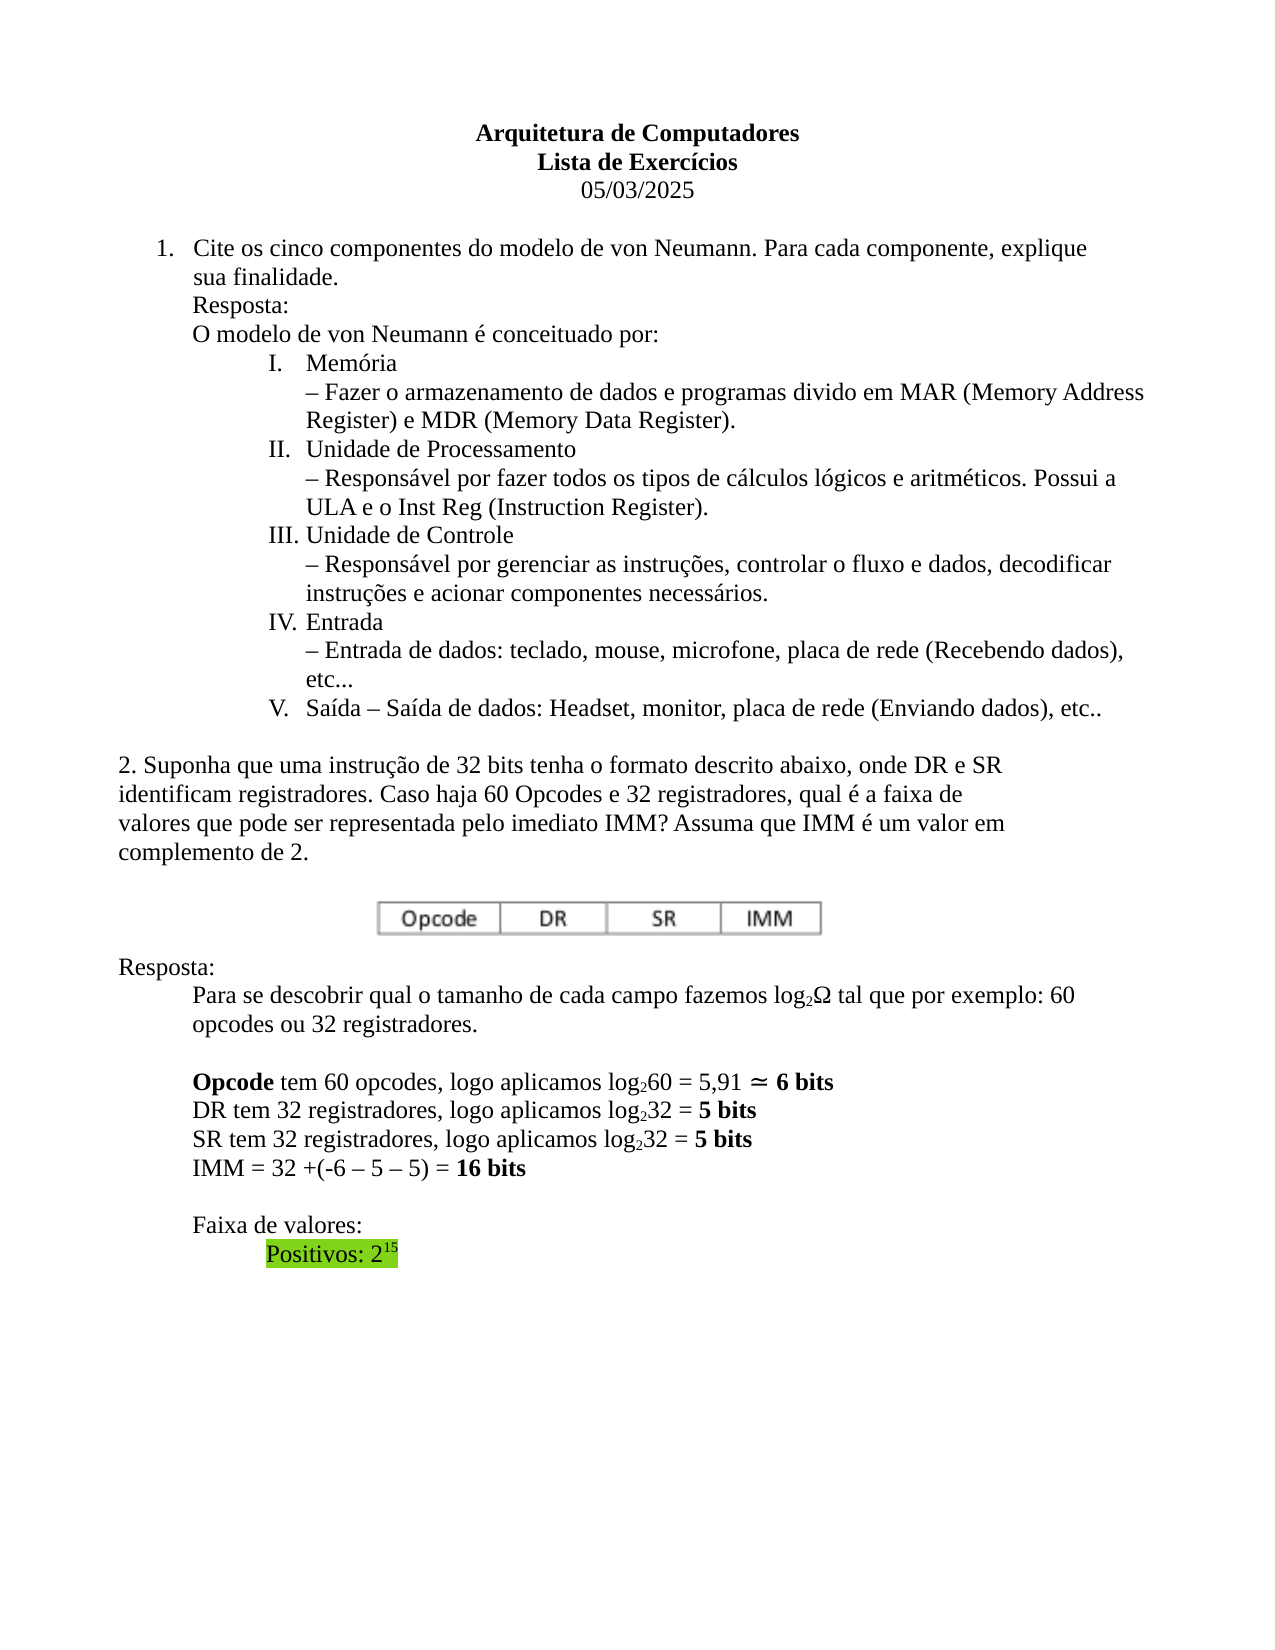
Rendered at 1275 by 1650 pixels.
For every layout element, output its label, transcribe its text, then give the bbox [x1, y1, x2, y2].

picture [352, 886, 879, 948]
list – Fazer o armazenamento de dados e programas divido em MAR (Memory Address Register) e MDR (Memory Data Register). [268, 377, 1157, 434]
text Resposta: [118, 291, 1157, 319]
text identificam registradores. Caso haja 60 Opcodes e 32 registradores, qual é a faixa de [118, 779, 1157, 808]
text O modelo de von Neumann é conceituado por: [118, 319, 1157, 348]
text Resposta: [118, 952, 1157, 981]
text DR tem 32 registradores, logo aplicamos log232 = 5 bits [118, 1096, 1157, 1124]
list Unidade de Processamento [268, 434, 1157, 463]
text Arquitetura de Computadores [118, 118, 1157, 147]
text SR tem 32 registradores, logo aplicamos log232 = 5 bits [118, 1124, 1157, 1153]
list Cite os cinco componentes do modelo de von Neumann. Para cada componente, explique [156, 233, 1157, 262]
list Memória [268, 348, 1157, 377]
text Para se descobrir qual o tamanho de cada campo fazemos log2Ω tal que por exemplo: 60 opcodes ou 32 registradores. [192, 981, 1157, 1038]
text Positivos: 215 [118, 1239, 1157, 1268]
list Saída – Saída de dados: Headset, monitor, placa de rede (Enviando dados), etc.. [268, 693, 1157, 722]
text 05/03/2025 [118, 176, 1157, 204]
list – Responsável por fazer todos os tipos de cálculos lógicos e aritméticos. Possui a ULA e o Inst Reg (Instruction Register). [268, 463, 1157, 521]
text valores que pode ser representada pelo imediato IMM? Assuma que IMM é um valor em [118, 808, 1157, 837]
list – Entrada de dados: teclado, mouse, microfone, placa de rede (Recebendo dados), etc... [268, 636, 1157, 693]
list sua finalidade. [156, 262, 1157, 291]
text Faixa de valores: [118, 1211, 1157, 1239]
text complemento de 2. [118, 837, 1157, 866]
list Entrada [268, 607, 1157, 636]
list Unidade de Controle [268, 521, 1157, 549]
text Opcode tem 60 opcodes, logo aplicamos log260 = 5,91 ≃ 6 bits [192, 1067, 1157, 1096]
text Lista de Exercícios [118, 147, 1157, 176]
text 2. Suponha que uma instrução de 32 bits tenha o formato descrito abaixo, onde DR e SR [118, 751, 1157, 779]
text IMM = 32 +(-6 – 5 – 5) = 16 bits [118, 1153, 1157, 1182]
list – Responsável por gerenciar as instruções, controlar o fluxo e dados, decodificar instruções e acionar componentes necessários. [268, 549, 1157, 607]
